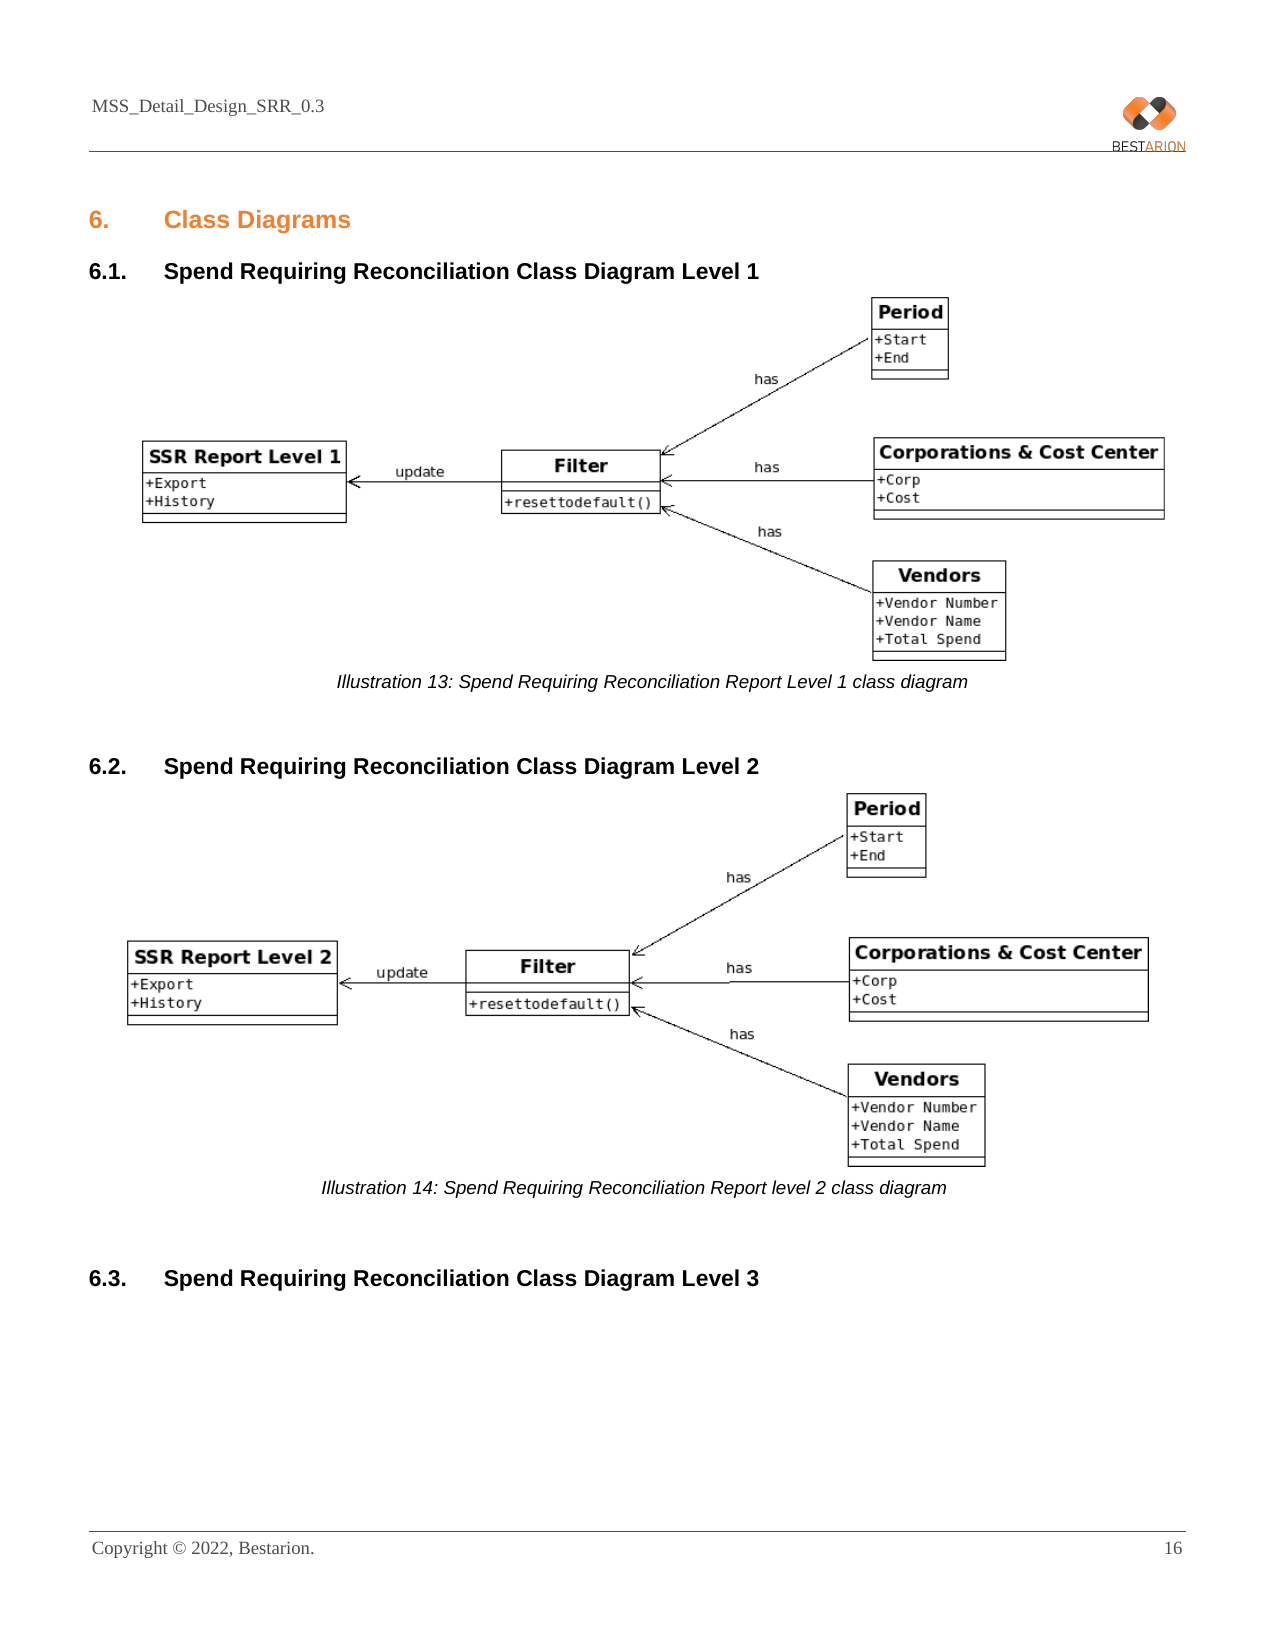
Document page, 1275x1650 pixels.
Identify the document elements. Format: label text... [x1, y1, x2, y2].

subtitle Spend Requiring Reconciliation Class Diagram Level 2 [88, 306, 1186, 779]
picture [141, 297, 1165, 661]
subtitle Class Diagrams [88, 206, 1186, 234]
text Illustration 14: Spend Requiring Reconciliation Report level 2 class diagram [126, 1167, 1149, 1199]
text Illustration 13: Spend Requiring Reconciliation Report Level 1 class diagram [142, 661, 1164, 692]
picture [1111, 88, 1187, 164]
subtitle Spend Requiring Reconciliation Class Diagram Level 1 [88, 258, 1186, 284]
picture [126, 792, 1149, 1167]
subtitle Spend Requiring Reconciliation Class Diagram Level 3 [88, 1212, 1186, 1291]
